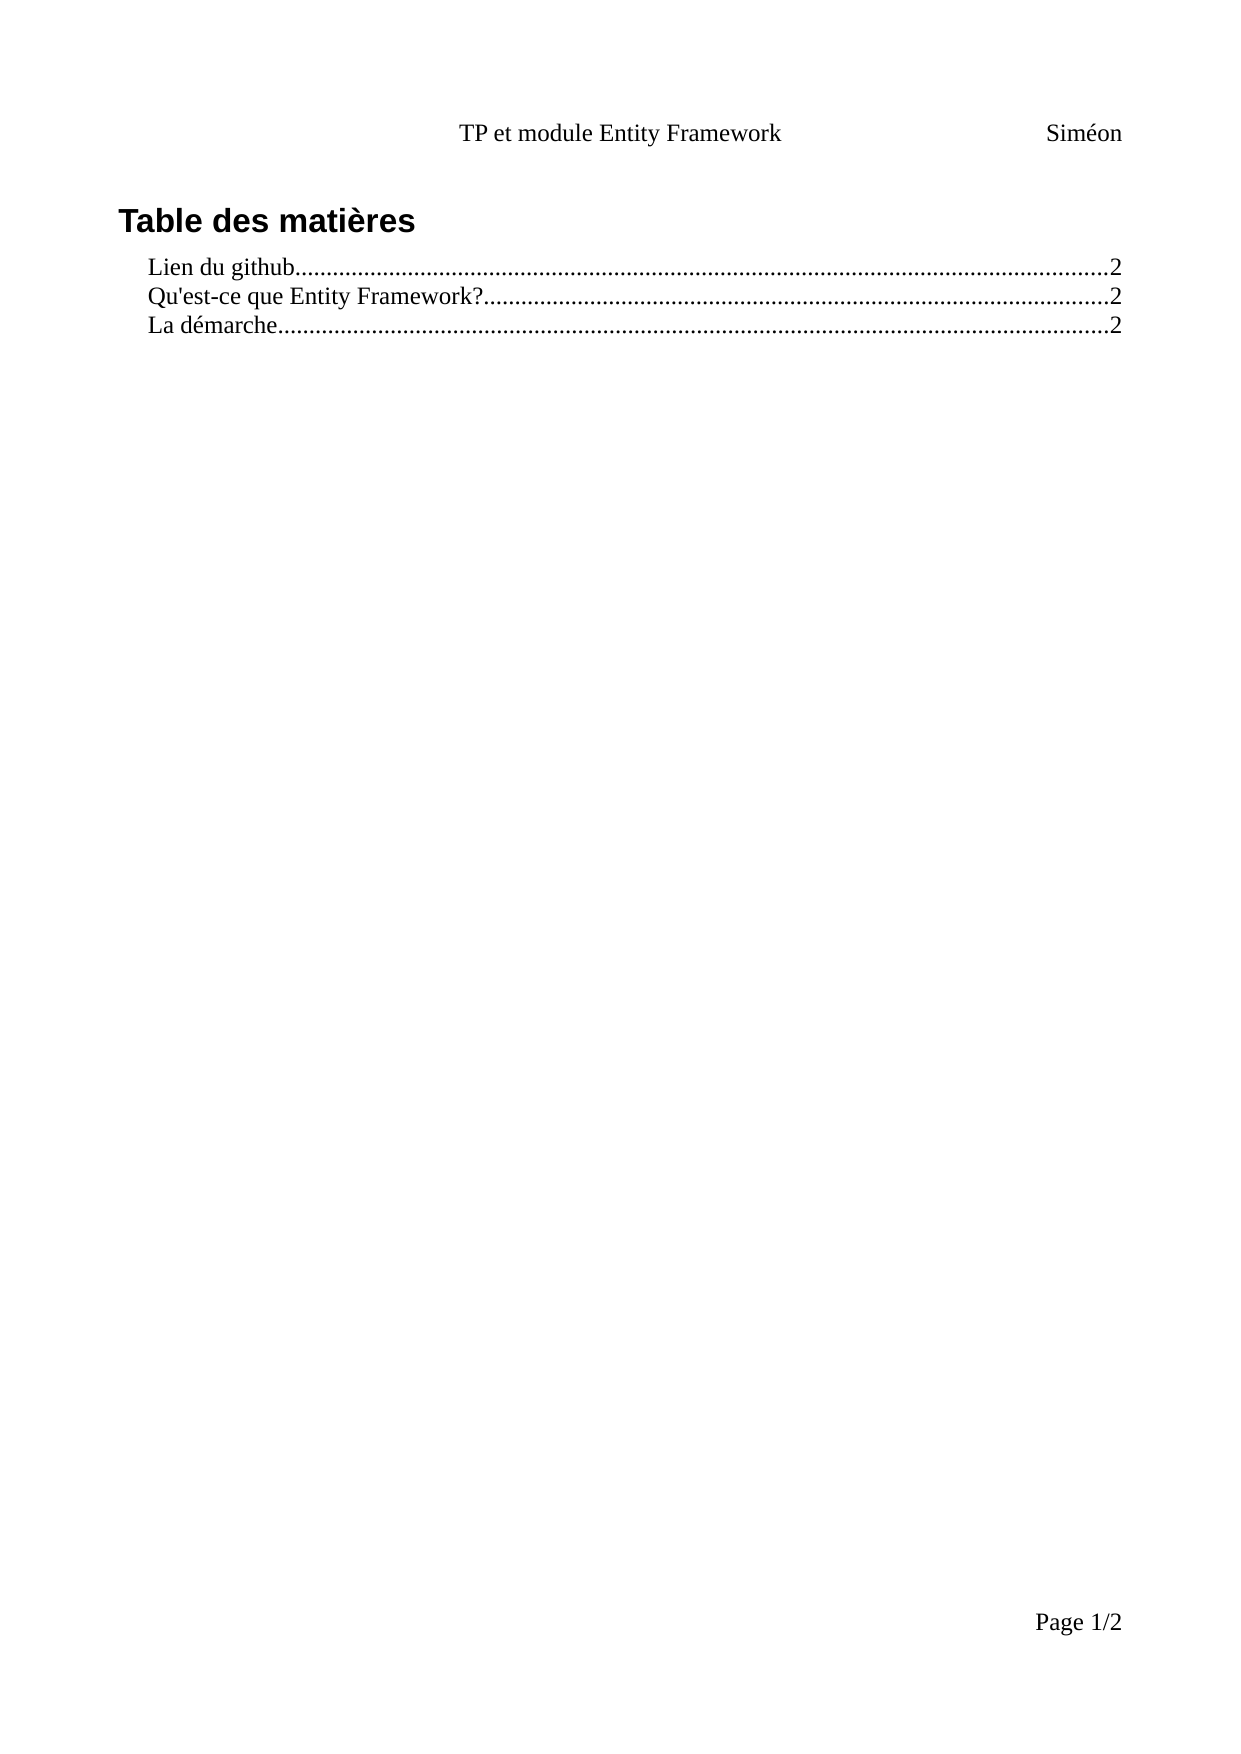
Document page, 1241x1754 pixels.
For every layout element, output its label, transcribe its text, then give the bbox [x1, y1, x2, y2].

text Qu'est-ce que Entity Framework? 2 [148, 281, 1122, 310]
text La démarche 2 [148, 310, 1122, 338]
subtitle Table des matières [118, 201, 1122, 240]
text Lien du github 2 [148, 252, 1122, 281]
